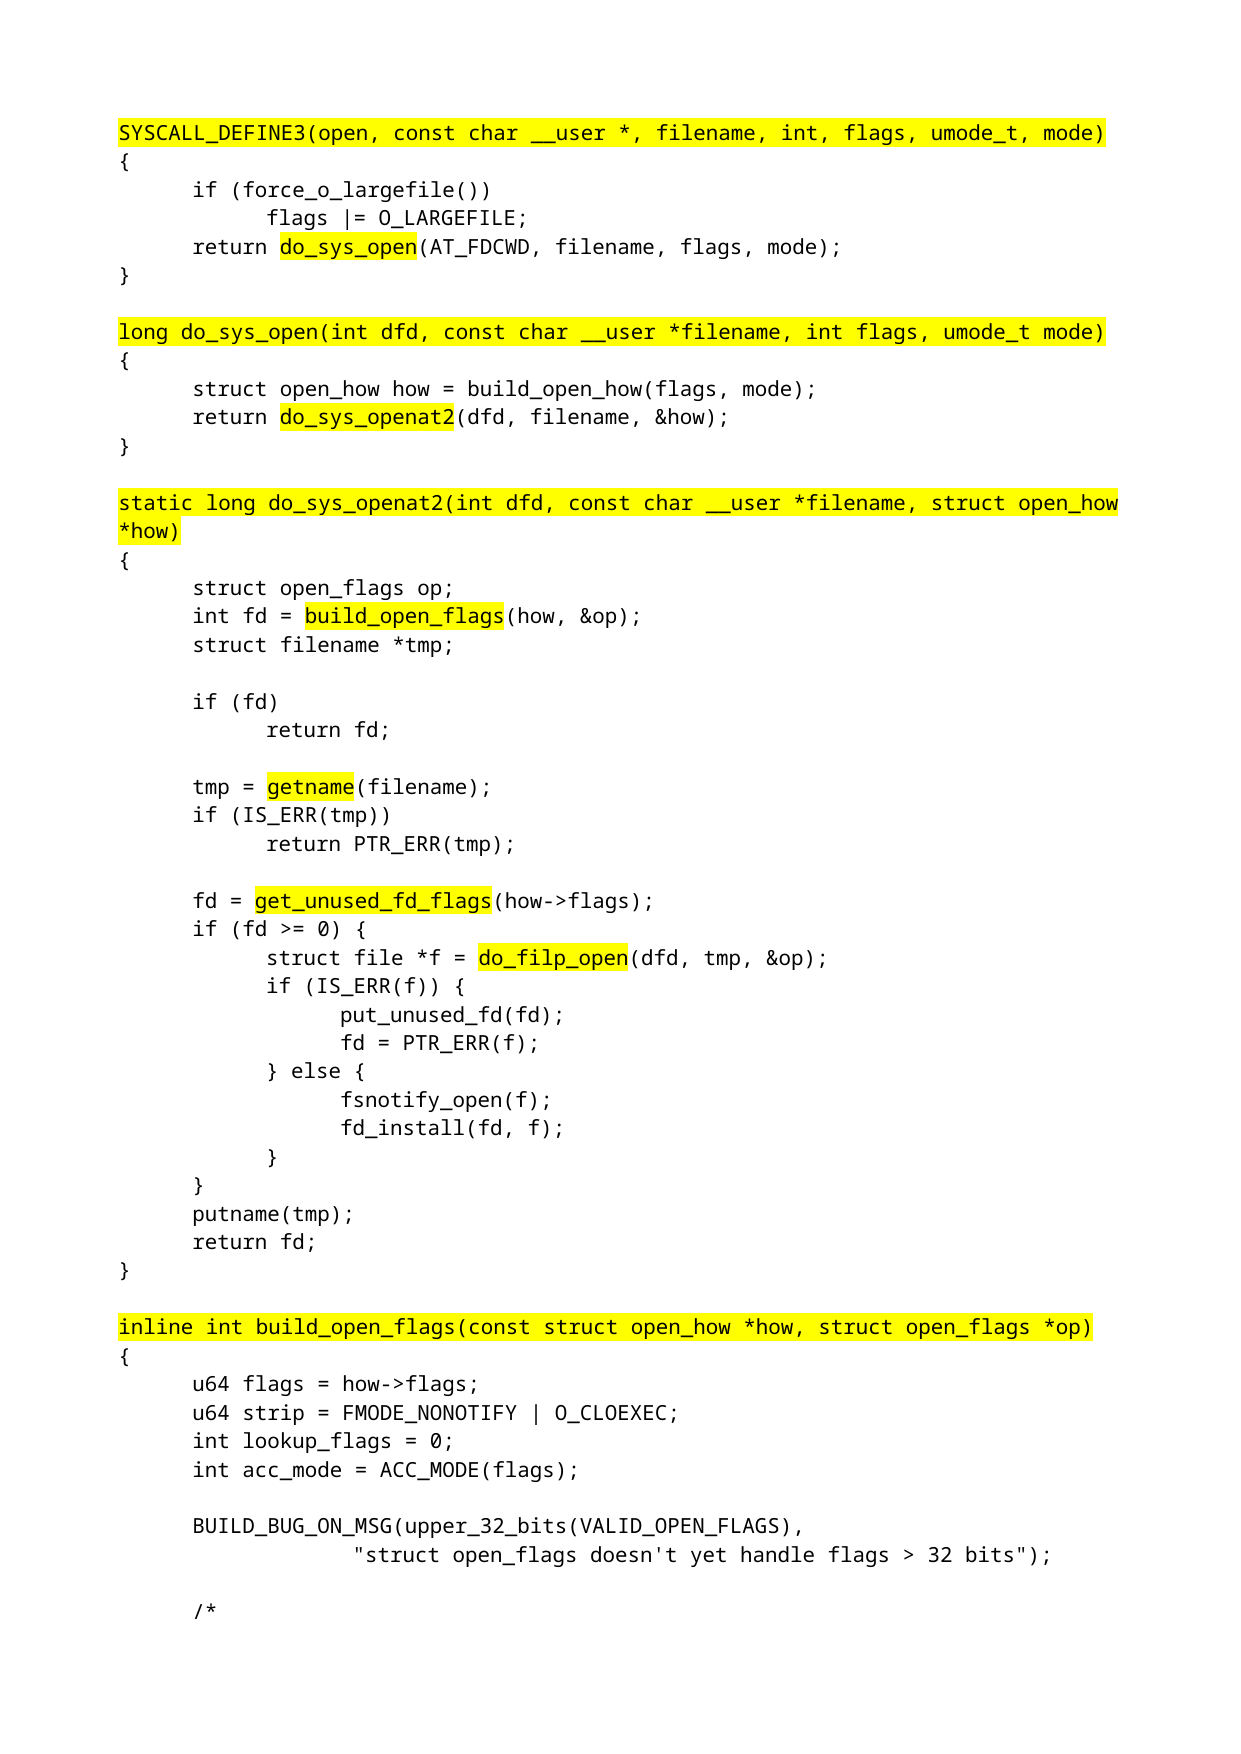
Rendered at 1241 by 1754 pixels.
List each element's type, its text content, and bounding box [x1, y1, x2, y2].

text { [118, 1341, 1122, 1369]
text inline int build_open_flags(const struct open_how *how, struct open_flags *op) [118, 1312, 1122, 1341]
text } [118, 431, 1122, 459]
text putname(tmp); [118, 1199, 1122, 1227]
text return PTR_ERR(tmp); [118, 829, 1122, 857]
text return fd; [118, 715, 1122, 744]
text struct file *f = do_filp_open(dfd, tmp, &op); [118, 943, 1122, 971]
text struct filename *tmp; [118, 630, 1122, 658]
text if (IS_ERR(tmp)) [118, 801, 1122, 829]
text struct open_flags op; [118, 573, 1122, 602]
text long do_sys_open(int dfd, const char __user *filename, int flags, umode_t mode) [118, 317, 1122, 346]
text if (IS_ERR(f)) { [118, 971, 1122, 1000]
text { [118, 545, 1122, 573]
text static long do_sys_openat2(int dfd, const char __user *filename, struct open_how *how) [118, 488, 1122, 545]
text return do_sys_openat2(dfd, filename, &how); [118, 402, 1122, 431]
text int acc_mode = ACC_MODE(flags); [118, 1455, 1122, 1483]
text } else { [118, 1057, 1122, 1085]
text int fd = build_open_flags(how, &op); [118, 602, 1122, 630]
text return fd; [118, 1227, 1122, 1256]
text put_unused_fd(fd); [118, 1000, 1122, 1028]
text BUILD_BUG_ON_MSG(upper_32_bits(VALID_OPEN_FLAGS), [118, 1512, 1122, 1540]
text flags |= O_LARGEFILE; [118, 203, 1122, 232]
text return do_sys_open(AT_FDCWD, filename, flags, mode); [118, 232, 1122, 260]
text u64 flags = how->flags; [118, 1369, 1122, 1398]
text } [118, 260, 1122, 289]
text if (force_o_largefile()) [118, 175, 1122, 203]
text fd = PTR_ERR(f); [118, 1028, 1122, 1057]
text "struct open_flags doesn't yet handle flags > 32 bits"); [118, 1540, 1122, 1568]
text if (fd >= 0) { [118, 914, 1122, 943]
text fd = get_unused_fd_flags(how->flags); [118, 886, 1122, 914]
text /* [118, 1597, 1122, 1625]
text } [118, 1256, 1122, 1284]
text SYSCALL_DEFINE3(open, const char __user *, filename, int, flags, umode_t, mode) [118, 118, 1122, 147]
text fsnotify_open(f); [118, 1085, 1122, 1113]
text { [118, 346, 1122, 374]
text if (fd) [118, 687, 1122, 715]
text fd_install(fd, f); [118, 1113, 1122, 1142]
text } [118, 1170, 1122, 1199]
text { [118, 147, 1122, 175]
text tmp = getname(filename); [118, 772, 1122, 801]
text u64 strip = FMODE_NONOTIFY | O_CLOEXEC; [118, 1398, 1122, 1426]
text struct open_how how = build_open_how(flags, mode); [118, 374, 1122, 402]
text } [118, 1142, 1122, 1170]
text int lookup_flags = 0; [118, 1426, 1122, 1455]
